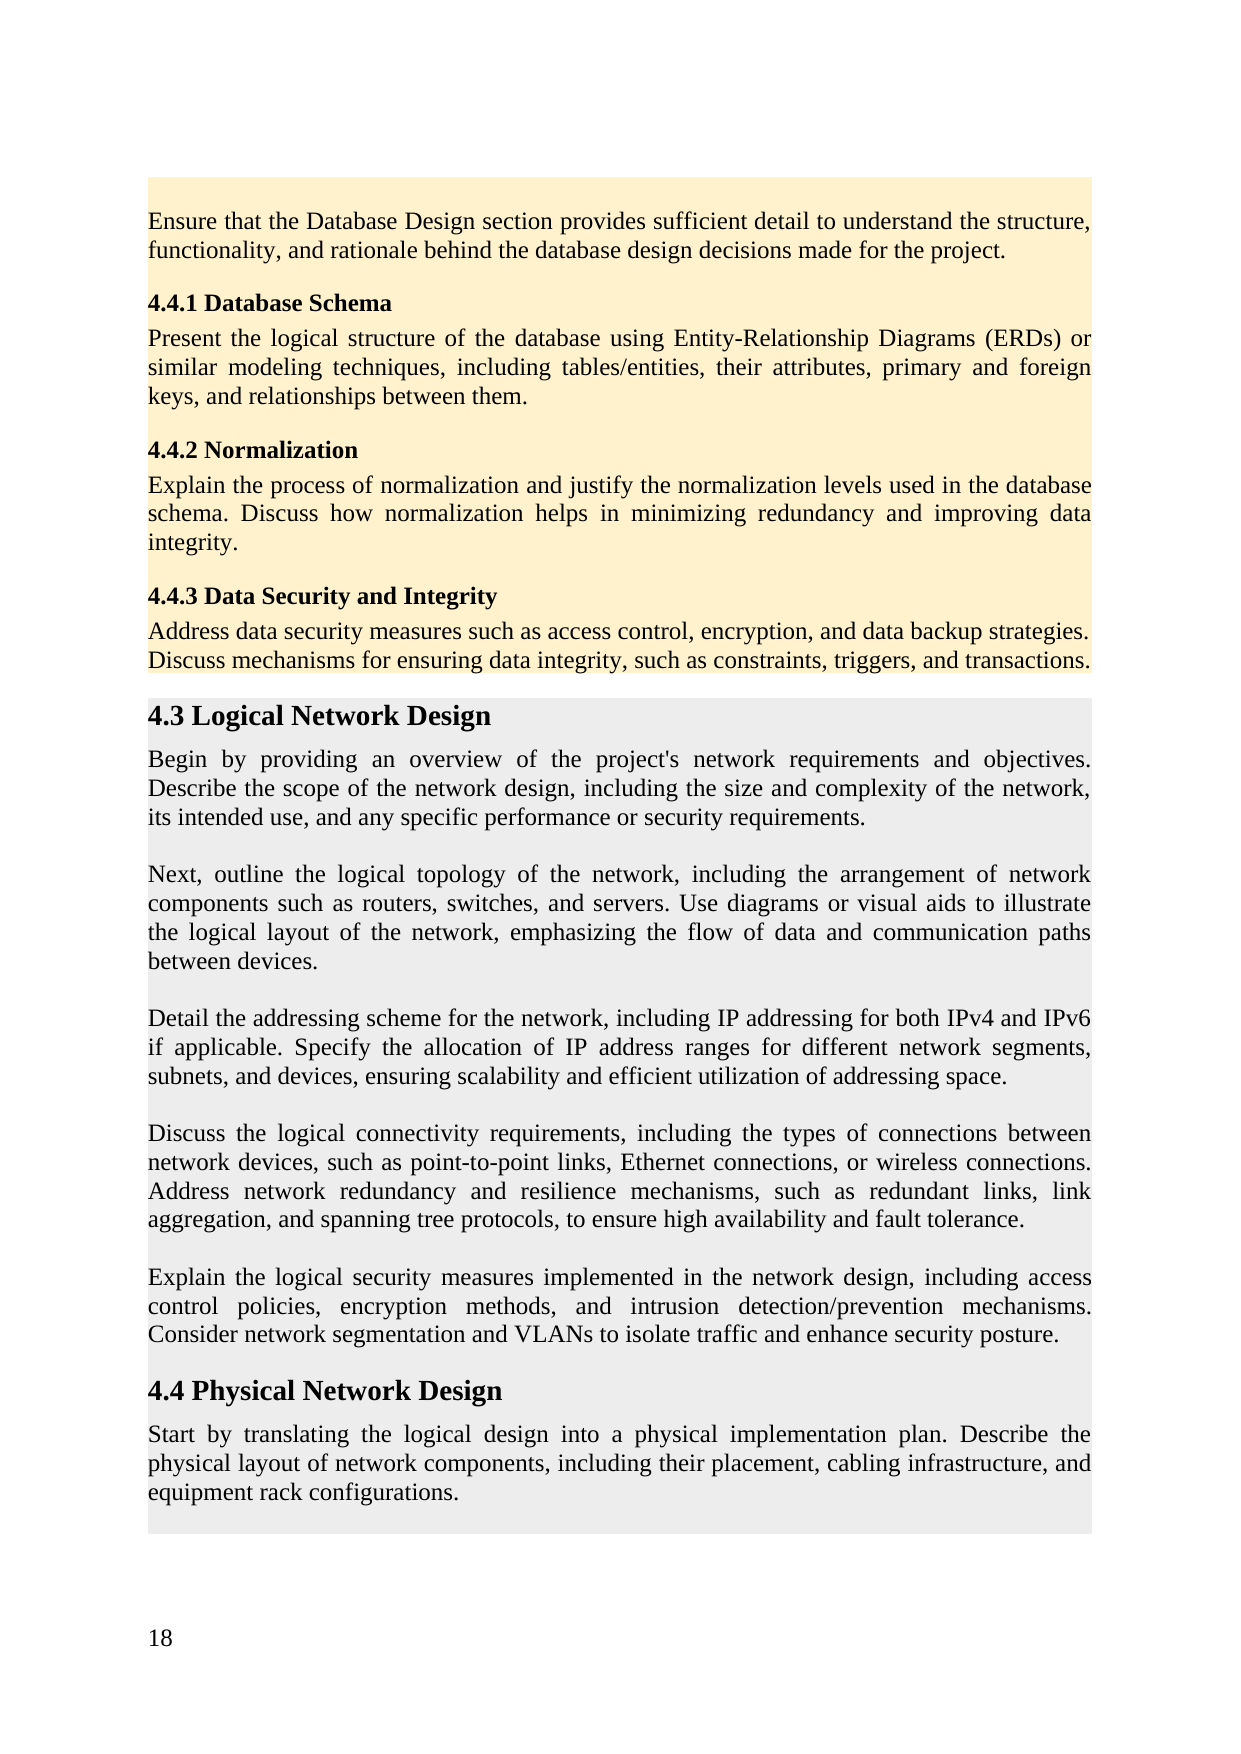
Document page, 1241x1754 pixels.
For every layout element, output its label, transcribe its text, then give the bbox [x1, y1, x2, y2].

text Address data security measures such as access control, encryption, and data backup strategies. [148, 616, 1092, 645]
text Begin by providing an overview of the project's network requirements and objectives. Describe the scope of the network design, including the size and complexity of the network, its intended use, and any specific performance or security requirements. [148, 744, 1092, 831]
text Next, outline the logical topology of the network, including the arrangement of network components such as routers, switches, and servers. Use diagrams or visual aids to illustrate the logical layout of the network, emphasizing the flow of data and communication paths between devices. [148, 859, 1092, 974]
text Start by translating the logical design into a physical implementation plan. Describe the physical layout of network components, including their placement, cabling infrastructure, and equipment rack configurations. [148, 1419, 1092, 1506]
subtitle 4.4.3 Data Security and Integrity [148, 581, 1092, 610]
text Explain the logical security measures implemented in the network design, including access control policies, encryption methods, and intrusion detection/prevention mechanisms. Consider network segmentation and VLANs to isolate traffic and enhance security posture. [148, 1262, 1092, 1348]
subtitle 4.4.1 Database Schema [148, 288, 1092, 317]
subtitle 4.3 Logical Network Design [148, 698, 1092, 732]
subtitle 4.4.2 Normalization [148, 435, 1092, 463]
text Ensure that the Database Design section provides sufficient detail to understand the structure, functionality, and rationale behind the database design decisions made for the project. [148, 206, 1092, 263]
text Discuss mechanisms for ensuring data integrity, such as constraints, triggers, and transactions. [148, 645, 1092, 673]
text Present the logical structure of the database using Entity-Relationship Diagrams (ERDs) or similar modeling techniques, including tables/entities, their attributes, primary and foreign keys, and relationships between them. [148, 323, 1092, 410]
text Explain the process of normalization and justify the normalization levels used in the database schema. Discuss how normalization helps in minimizing redundancy and improving data integrity. [148, 470, 1092, 556]
subtitle 4.4 Physical Network Design [148, 1373, 1092, 1407]
text Discuss the logical connectivity requirements, including the types of connections between network devices, such as point-to-point links, Ethernet connections, or wireless connections. Address network redundancy and resilience mechanisms, such as redundant links, link aggregation, and spanning tree protocols, to ensure high availability and fault tolerance. [148, 1118, 1092, 1233]
text Detail the addressing scheme for the network, including IP addressing for both IPv4 and IPv6 if applicable. Specify the allocation of IP address ranges for different network segments, subnets, and devices, ensuring scalability and efficient utilization of addressing space. [148, 1003, 1092, 1089]
